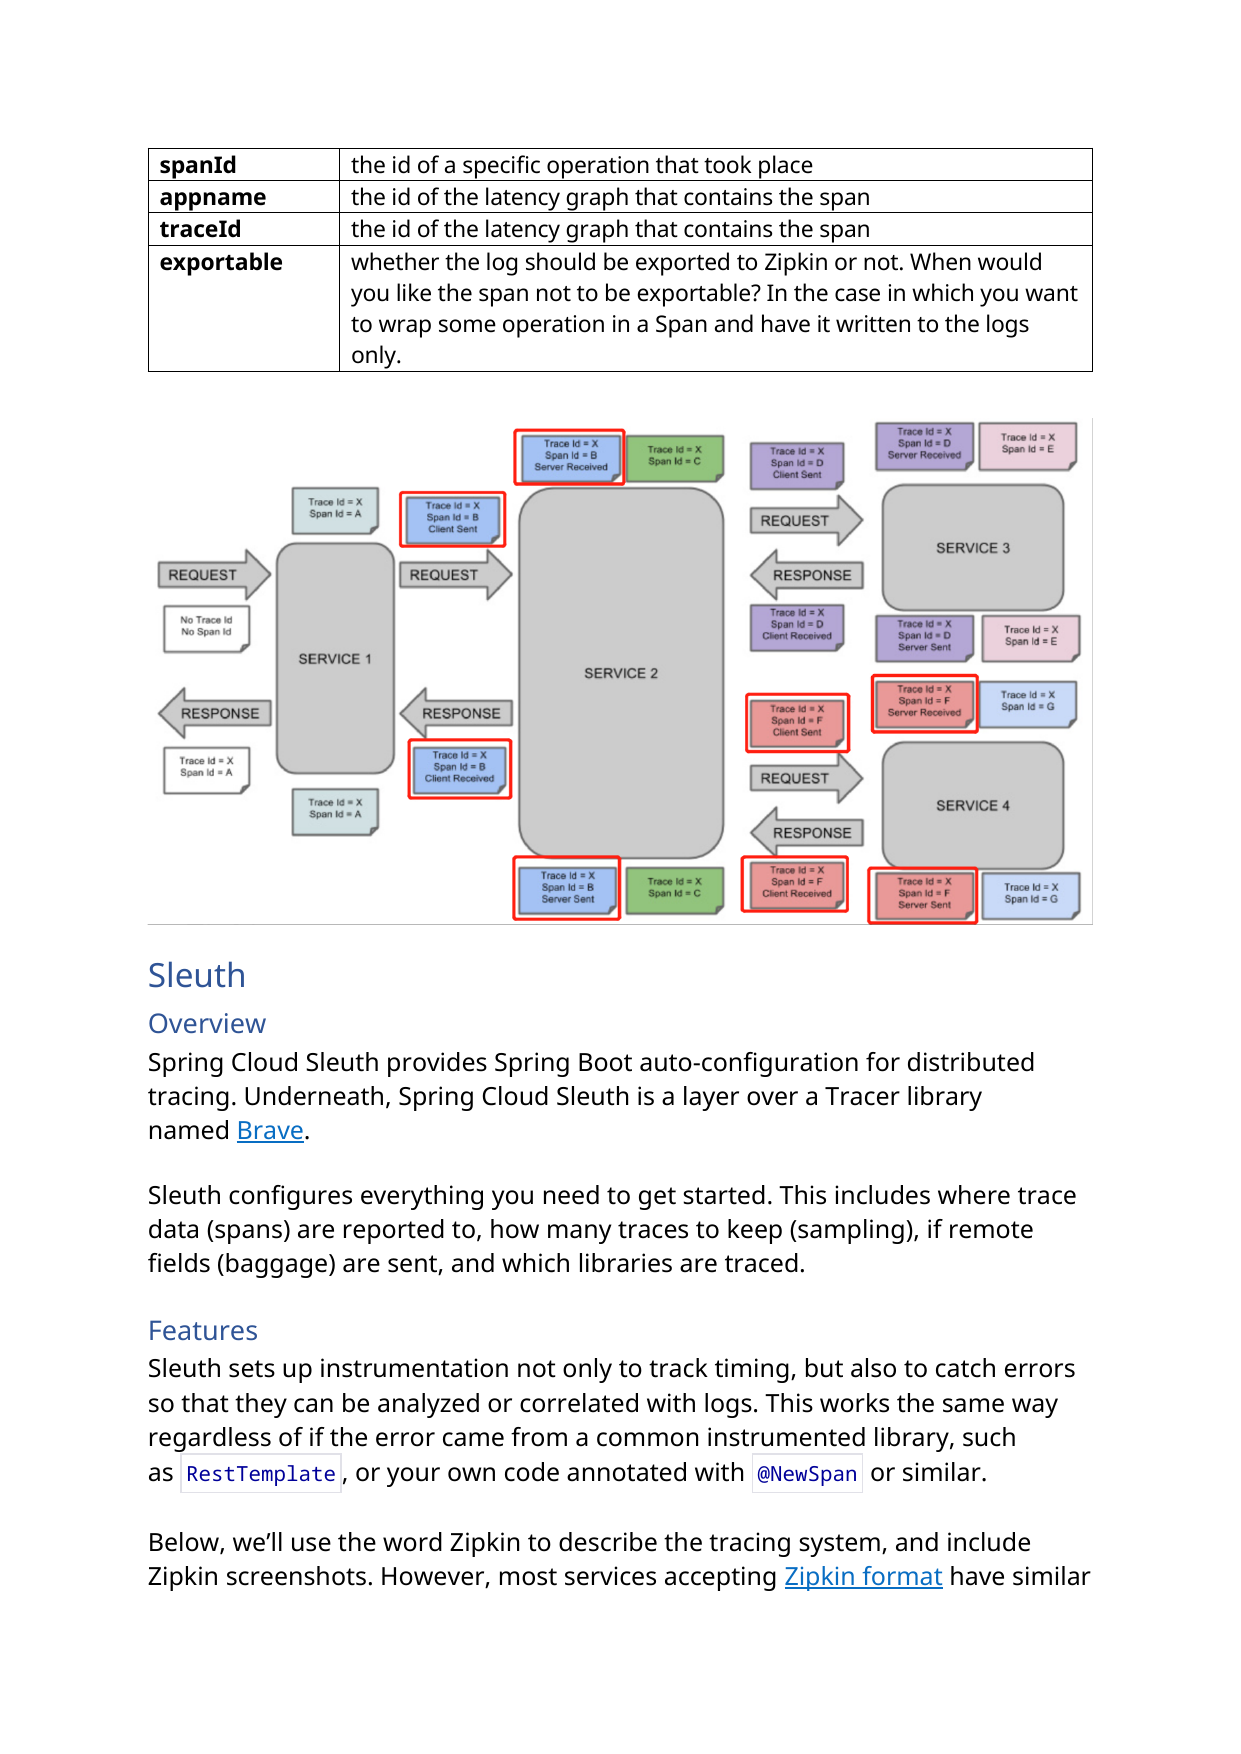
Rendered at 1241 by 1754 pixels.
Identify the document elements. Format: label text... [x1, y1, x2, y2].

table_cell appname [149, 181, 339, 212]
picture [147, 418, 1093, 925]
table_cell traceId [149, 213, 339, 244]
text Sleuth configures everything you need to get started. This includes where trace data (spans) are reported to, how many traces to keep (sampling), if remote fields (baggage) are sent, and which libraries are traced. [148, 1178, 1093, 1280]
subtitle Overview [148, 1005, 1093, 1042]
table_header spanId [149, 149, 339, 180]
subtitle Sleuth [148, 952, 1093, 997]
table_cell whether the log should be exported to Zipkin or not. When would you like the span not to be exportable? In the case in which you want to wrap some operation in a Span and have it written to the logs only. [340, 246, 1092, 371]
text Sleuth sets up instrumentation not only to track timing, but also to catch errors so that they can be analyzed or correlated with logs. This works the same way regardless of if the error came from a common instrumented library, such as RestTemplate, or your own code annotated with @NewSpan or similar. [148, 1351, 1093, 1493]
table_cell exportable [149, 246, 339, 371]
subtitle Features [148, 1311, 1093, 1348]
table_header the id of a specific operation that took place [340, 149, 1092, 180]
table_cell the id of the latency graph that contains the span [340, 181, 1092, 212]
text Spring Cloud Sleuth provides Spring Boot auto-configuration for distributed tracing. Underneath, Spring Cloud Sleuth is a layer over a Tracer library named Brave. [148, 1044, 1093, 1147]
table_cell the id of the latency graph that contains the span [340, 213, 1092, 244]
text Below, we’ll use the word Zipkin to describe the tracing system, and include Zipkin screenshots. However, most services accepting Zipkin format have similar [148, 1524, 1093, 1593]
